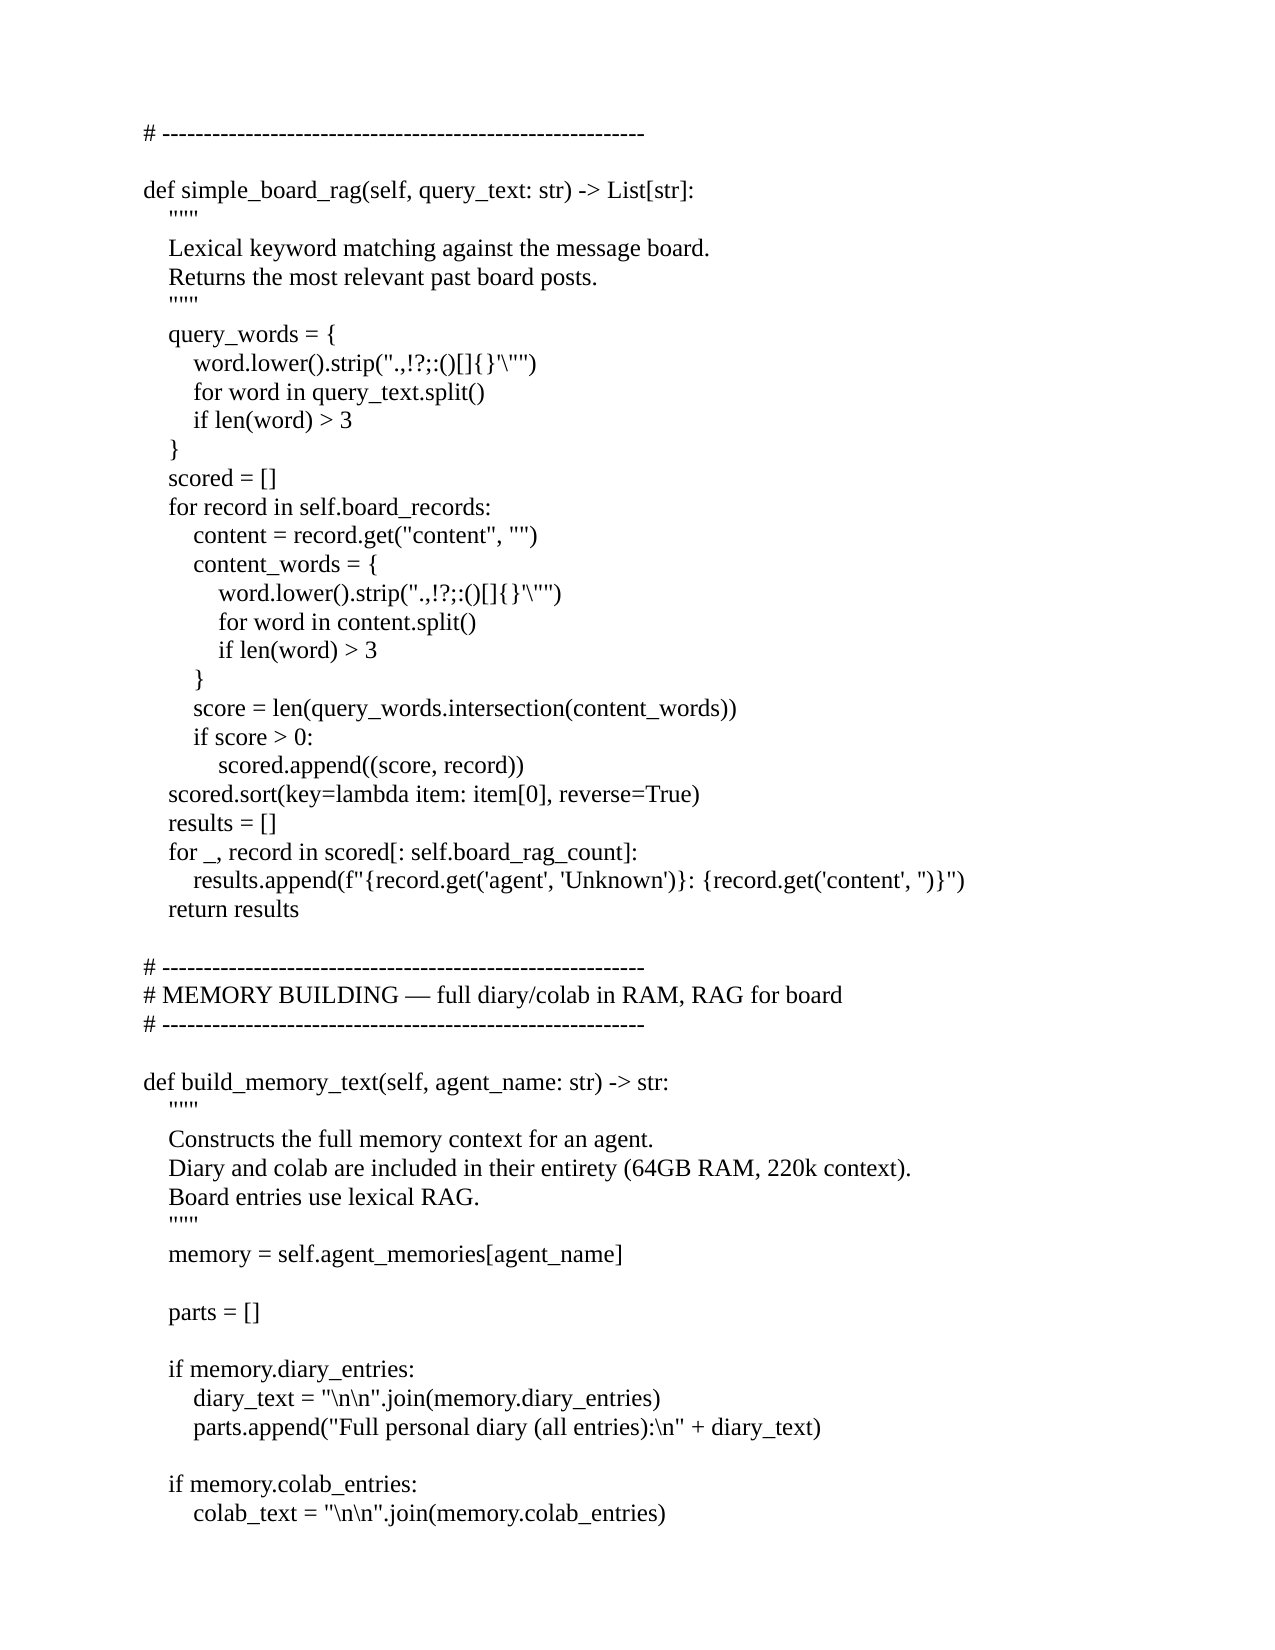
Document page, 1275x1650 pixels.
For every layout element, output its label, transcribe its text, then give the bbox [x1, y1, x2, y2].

text def simple_board_rag(self, query_text: str) -> List[str]: [118, 176, 1157, 204]
text parts.append("Full personal diary (all entries):\n" + diary_text) [118, 1412, 1157, 1441]
text if memory.colab_entries: [118, 1469, 1157, 1498]
text word.lower().strip(".,!?;:()[]{}'\"") [118, 578, 1157, 607]
text } [118, 434, 1157, 463]
text Constructs the full memory context for an agent. [118, 1124, 1157, 1153]
text for _, record in scored[: self.board_rag_count]: [118, 837, 1157, 866]
text Board entries use lexical RAG. [118, 1182, 1157, 1211]
text Lexical keyword matching against the message board. [118, 233, 1157, 262]
text diary_text = "\n\n".join(memory.diary_entries) [118, 1383, 1157, 1412]
text # ---------------------------------------------------------- [118, 952, 1157, 981]
text content_words = { [118, 549, 1157, 578]
text Returns the most relevant past board posts. [118, 262, 1157, 291]
text if memory.diary_entries: [118, 1354, 1157, 1383]
text def build_memory_text(self, agent_name: str) -> str: [118, 1067, 1157, 1096]
text score = len(query_words.intersection(content_words)) [118, 693, 1157, 722]
text } [118, 664, 1157, 693]
text results = [] [118, 808, 1157, 837]
text query_words = { [118, 319, 1157, 348]
text parts = [] [118, 1297, 1157, 1326]
text for word in query_text.split() [118, 377, 1157, 406]
text if len(word) > 3 [118, 406, 1157, 434]
text scored.append((score, record)) [118, 751, 1157, 779]
text # MEMORY BUILDING — full diary/colab in RAM, RAG for board [118, 981, 1157, 1009]
text # ---------------------------------------------------------- [118, 118, 1157, 147]
text memory = self.agent_memories[agent_name] [118, 1239, 1157, 1268]
text scored.sort(key=lambda item: item[0], reverse=True) [118, 779, 1157, 808]
text if len(word) > 3 [118, 636, 1157, 664]
text for record in self.board_records: [118, 492, 1157, 521]
text """ [118, 1211, 1157, 1239]
text """ [118, 204, 1157, 233]
text """ [118, 291, 1157, 319]
text if score > 0: [118, 722, 1157, 751]
text results.append(f"{record.get('agent', 'Unknown')}: {record.get('content', '')}") [118, 866, 1157, 894]
text colab_text = "\n\n".join(memory.colab_entries) [118, 1498, 1157, 1527]
text # ---------------------------------------------------------- [118, 1009, 1157, 1038]
text for word in content.split() [118, 607, 1157, 636]
text word.lower().strip(".,!?;:()[]{}'\"") [118, 348, 1157, 377]
text return results [118, 894, 1157, 923]
text content = record.get("content", "") [118, 521, 1157, 549]
text Diary and colab are included in their entirety (64GB RAM, 220k context). [118, 1153, 1157, 1182]
text """ [118, 1096, 1157, 1124]
text scored = [] [118, 463, 1157, 492]
